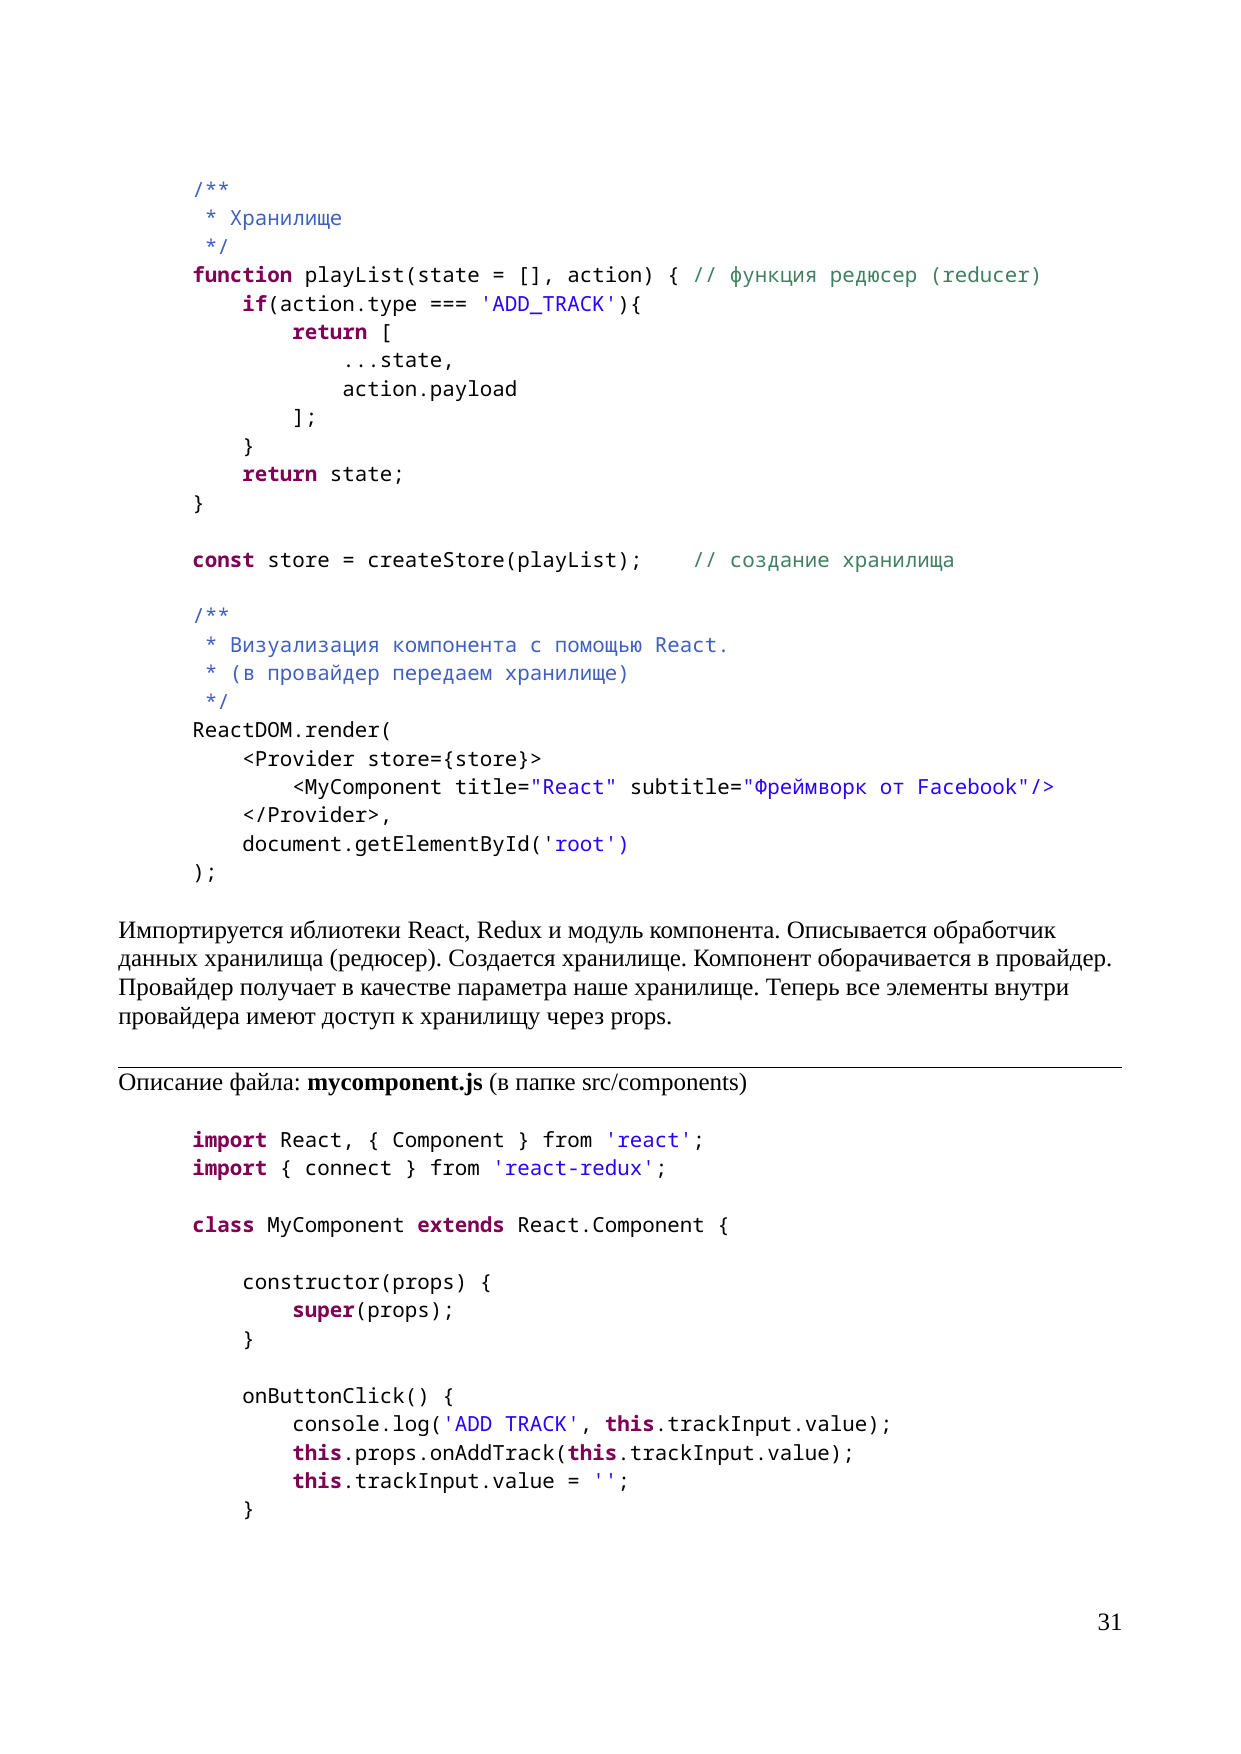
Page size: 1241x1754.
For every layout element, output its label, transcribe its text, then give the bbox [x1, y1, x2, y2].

text console.log('ADD TRACK', this.trackInput.value); [192, 1409, 1122, 1438]
text if(action.type === 'ADD_TRACK'){ [192, 289, 1122, 317]
text ]; [192, 402, 1122, 431]
text super(props); [192, 1295, 1122, 1324]
text * Хранилище [192, 203, 1122, 232]
text /** [192, 175, 1122, 203]
text onButtonClick() { [192, 1381, 1122, 1409]
text Импортируется иблиотеки React, Redux и модуль компонента. Описывается обработчик данных хранилища (редюсер). Создается хранилище. Компонент оборачивается в провайдер. Провайдер получает в качестве параметра наше хранилище. Теперь все элементы внутри провайдера имеют доступ к хранилищу через props. [118, 915, 1122, 1030]
text <Provider store={store}> [192, 744, 1122, 772]
text ...state, [192, 346, 1122, 374]
text import { connect } from 'react-redux'; [192, 1153, 1122, 1182]
text </Provider>, [192, 801, 1122, 829]
text document.getElementById('root') [192, 829, 1122, 857]
text this.props.onAddTrack(this.trackInput.value); [192, 1438, 1122, 1466]
text */ [192, 232, 1122, 260]
text class MyComponent extends React.Component { [192, 1210, 1122, 1238]
text action.payload [192, 374, 1122, 402]
text ); [192, 857, 1122, 886]
text <MyComponent title="React" subtitle="Фреймворк от Facebook"/> [192, 772, 1122, 801]
text * (в провайдер передаем хранилище) [192, 658, 1122, 687]
text return [ [192, 317, 1122, 346]
text } [192, 431, 1122, 459]
text return state; [192, 459, 1122, 488]
text */ [192, 687, 1122, 715]
text constructor(props) { [192, 1267, 1122, 1295]
text this.trackInput.value = ''; [192, 1466, 1122, 1494]
text } [192, 1324, 1122, 1352]
text Описание файла: mycomponent.js (в папке src/components) [118, 1068, 1122, 1096]
text /** [192, 602, 1122, 630]
text * Визуализация компонента с помощью React. [192, 630, 1122, 658]
text ReactDOM.render( [192, 715, 1122, 744]
text import React, { Component } from 'react'; [192, 1125, 1122, 1153]
text function playList(state = [], action) { // функция редюсер (reducer) [192, 260, 1122, 289]
text } [192, 488, 1122, 516]
text const store = createStore(playList); // создание хранилища [192, 545, 1122, 573]
text } [192, 1494, 1122, 1523]
